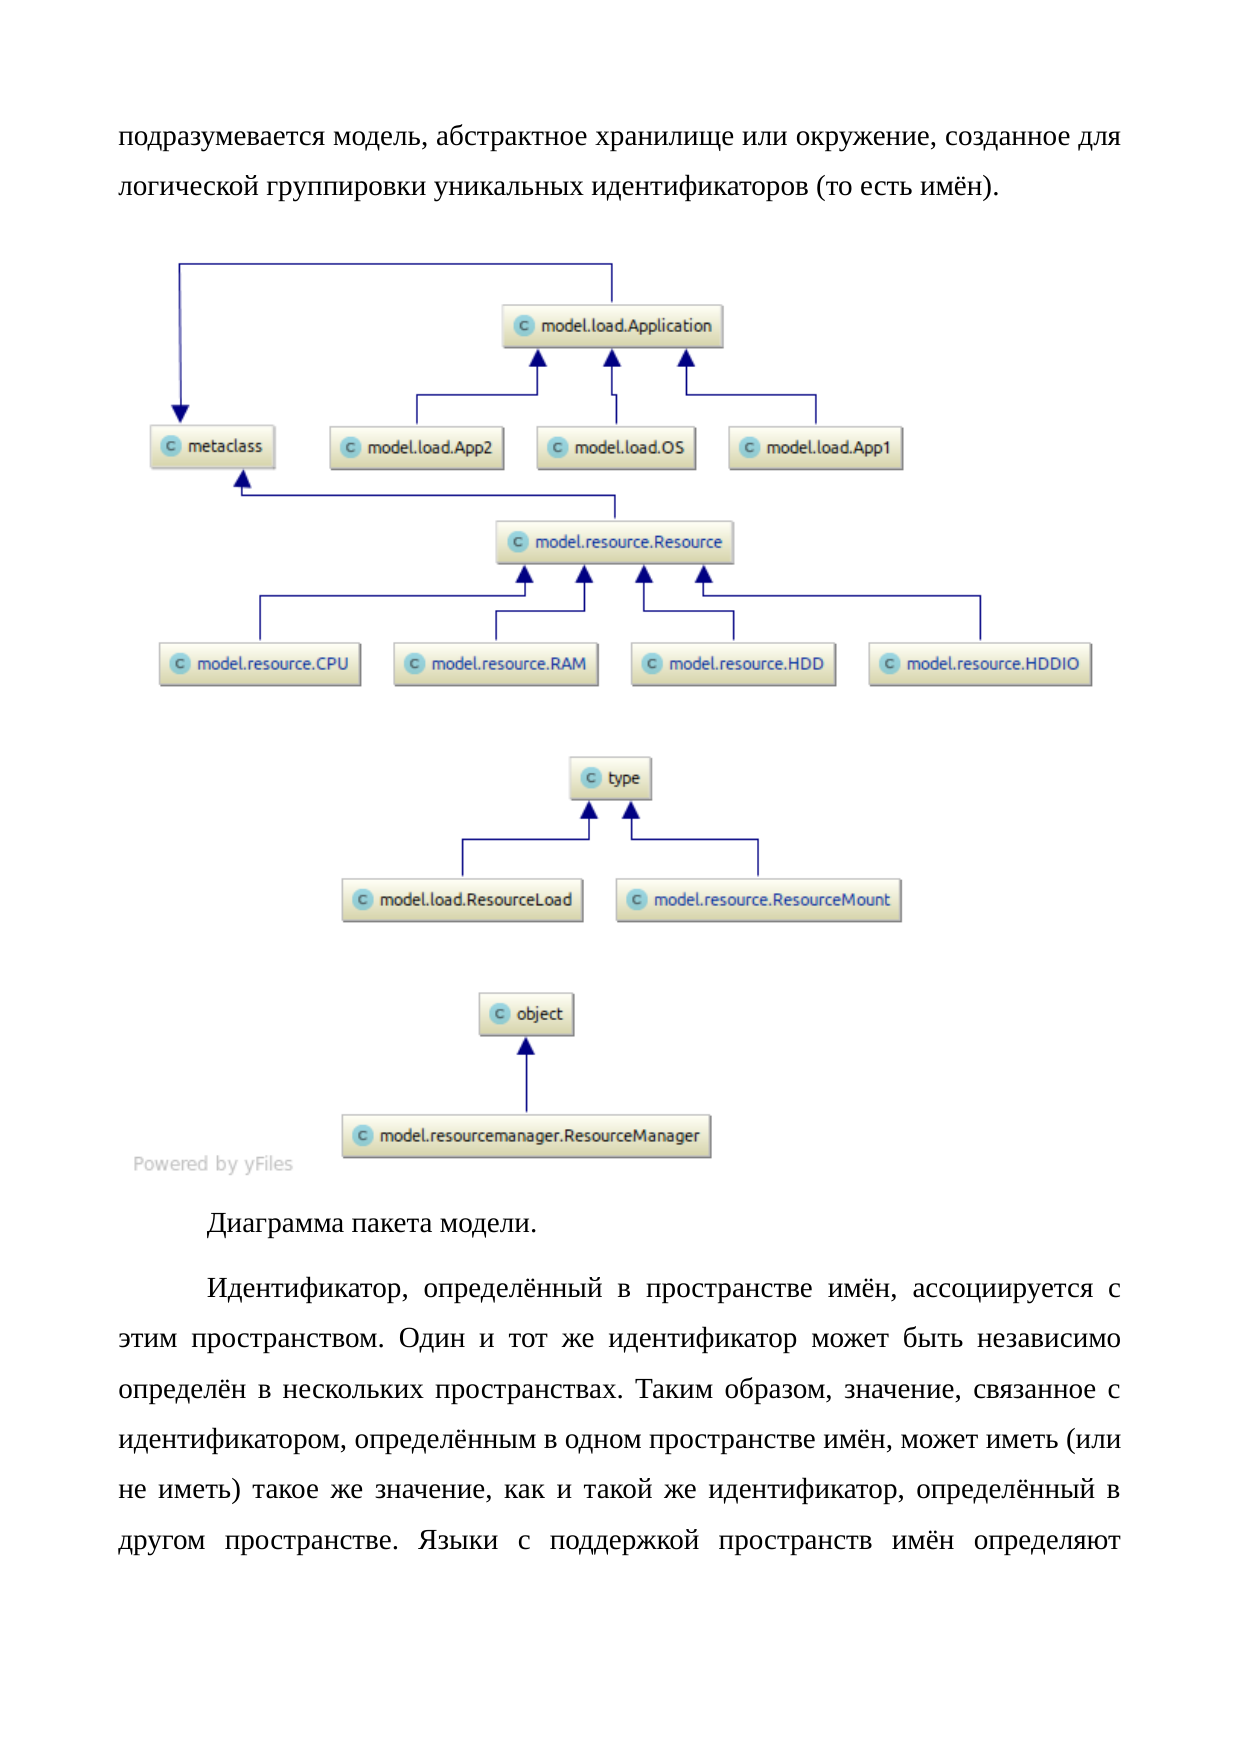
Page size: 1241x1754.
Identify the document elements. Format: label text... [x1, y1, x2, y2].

text Идентификатор, определённый в пространстве имён, ассоциируется с этим пространством. Один и тот же идентификатор может быть независимо определён в нескольких пространствах. Таким образом, значение, связанное с идентификатором, определённым в одном пространстве имён, может иметь (или не иметь) такое же значение, как и такой же идентификатор, определённый в другом пространстве. Языки с поддержкой пространств имён определяют [118, 1270, 1122, 1555]
picture [118, 233, 1123, 1189]
text подразумевается модель, абстрактное хранилище или окружение, созданное для логической группировки уникальных идентификаторов (то есть имён). [118, 118, 1122, 202]
text Диаграмма пакета модели. [118, 1189, 1122, 1239]
